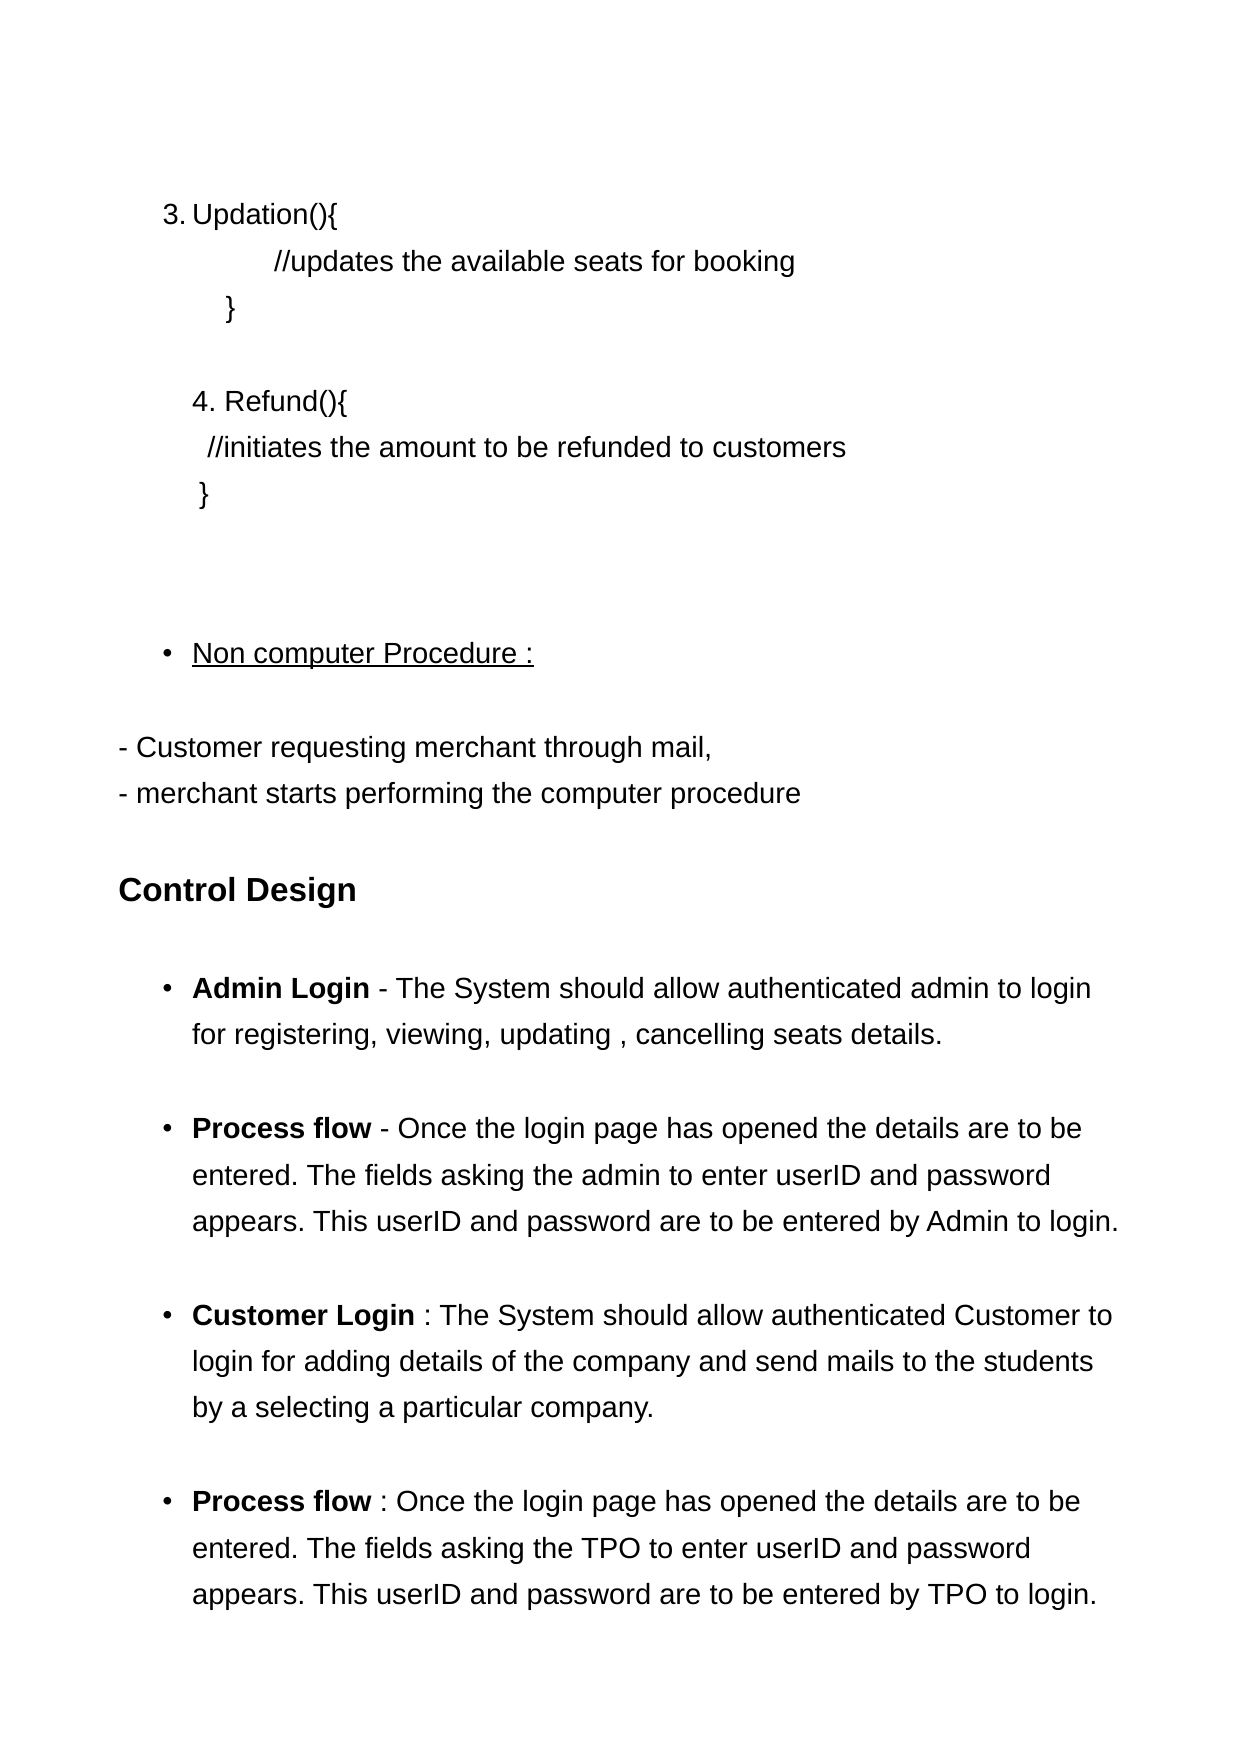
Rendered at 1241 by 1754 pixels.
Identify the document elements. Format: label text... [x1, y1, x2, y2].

text - Customer requesting merchant through mail, [118, 730, 1122, 764]
list Process flow - Once the login page has opened the details are to be entered. The fields asking the admin to enter userID and password appears. This userID and password are to be entered by Admin to login. [162, 1111, 1122, 1237]
text //initiates the amount to be refunded to customers [118, 430, 1122, 463]
list Updation(){ [162, 197, 1122, 231]
list Admin Login - The System should allow authenticated admin to login for registering, viewing, updating , cancelling seats details. [162, 971, 1122, 1051]
text //updates the available seats for booking [193, 243, 1122, 277]
text } [193, 290, 1122, 323]
text } [118, 476, 1122, 510]
list Customer Login : The System should allow authenticated Customer to login for adding details of the company and send mails to the students by a selecting a particular company. [162, 1298, 1122, 1424]
list Process flow : Once the login page has opened the details are to be entered. The fields asking the TPO to enter userID and password appears. This userID and password are to be entered by TPO to login. [162, 1484, 1122, 1611]
list 4. Refund(){ [162, 384, 1122, 417]
text Control Design [118, 870, 1122, 909]
text - merchant starts performing the computer procedure [118, 776, 1122, 810]
list Non computer Procedure : [162, 636, 1122, 670]
